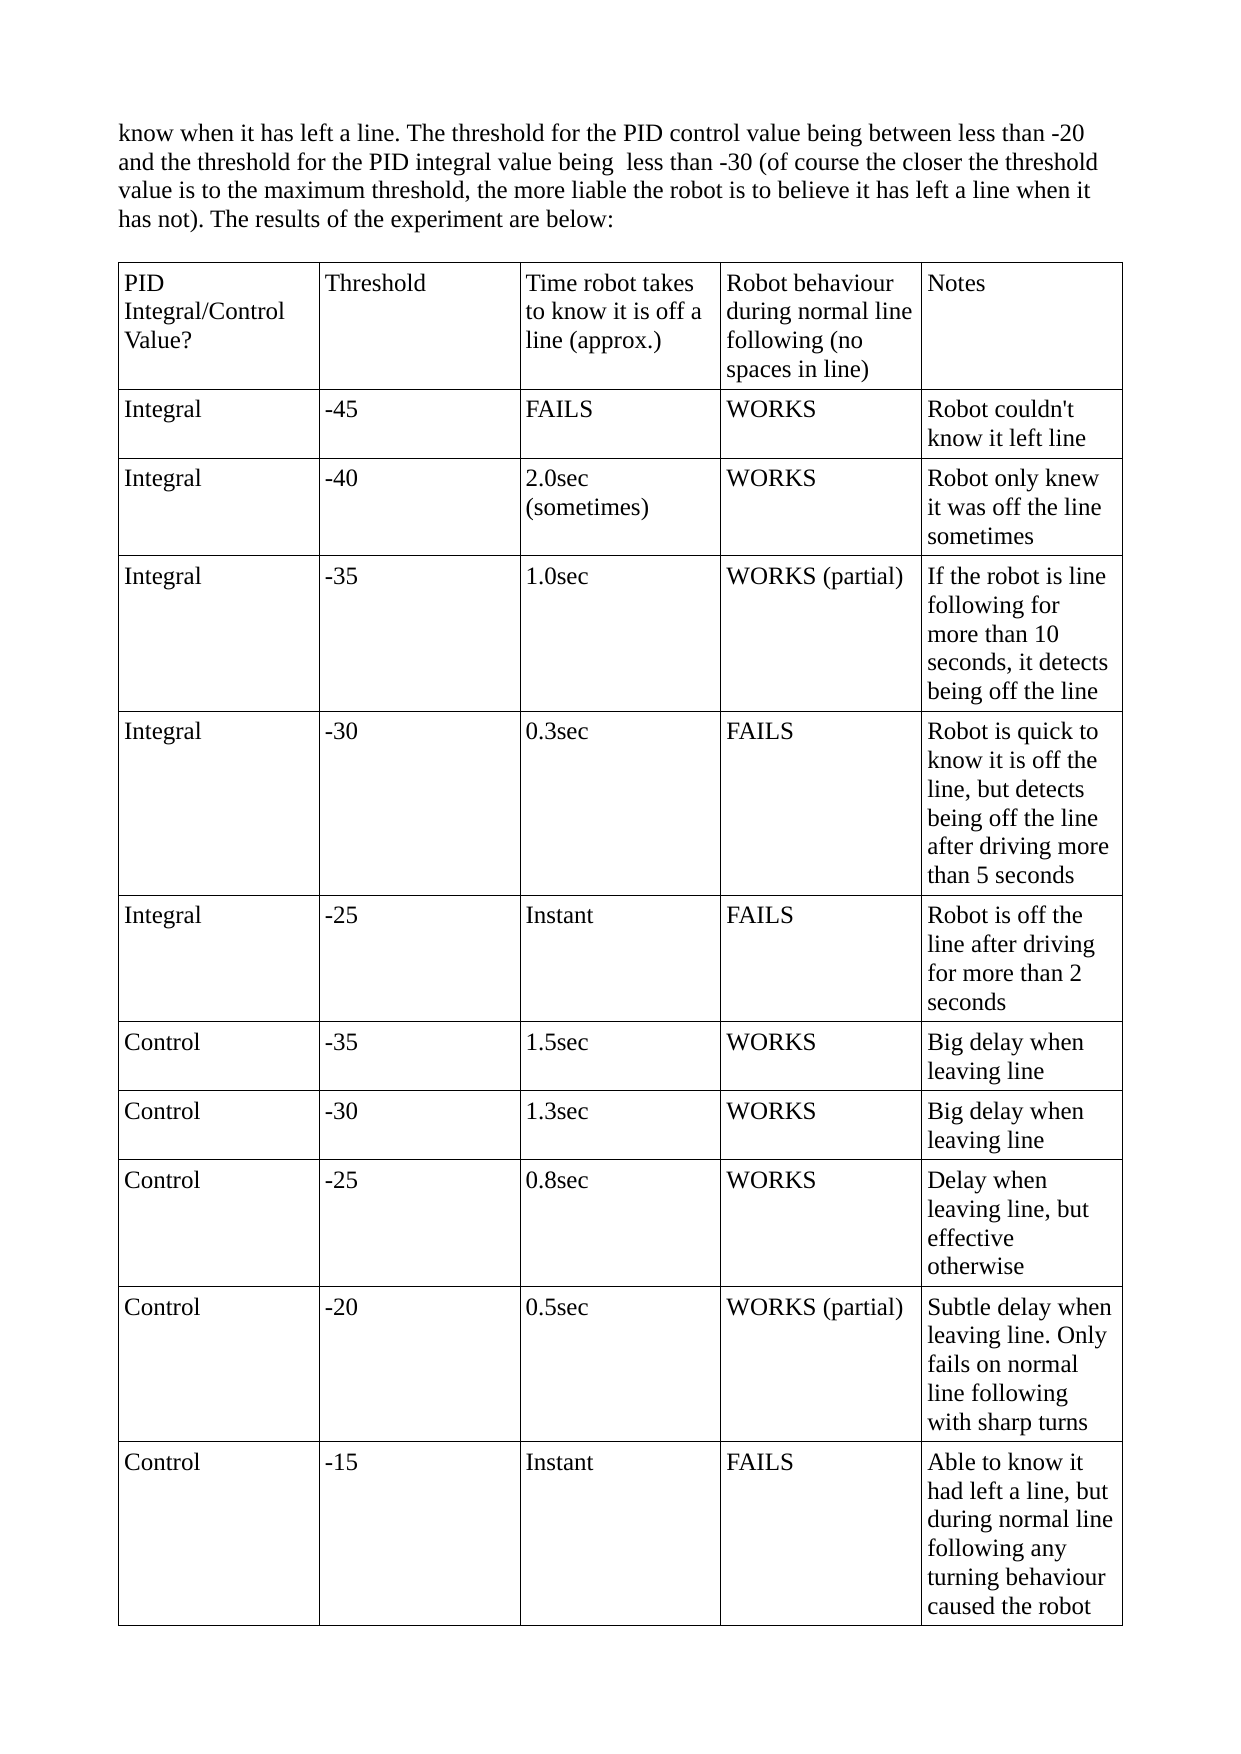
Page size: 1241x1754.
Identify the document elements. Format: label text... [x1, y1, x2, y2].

table_cell Subtle delay when leaving line. Only fails on normal line following with sharp turns [922, 1287, 1122, 1441]
table_cell 0.8sec [521, 1160, 720, 1286]
table_cell Integral [119, 390, 319, 457]
table_cell Control [119, 1442, 319, 1625]
table_header Time robot takes to know it is off a line (approx.) [521, 263, 720, 388]
table_cell -45 [320, 390, 520, 457]
table_cell WORKS [721, 1160, 921, 1286]
text know when it has left a line. The threshold for the PID control value being between less than -20 and the threshold for the PID integral value being less than -30 (of course the closer the threshold value is to the maximum threshold, the more liable the robot is to believe it has left a line when it has not). The results of the experiment are below: [118, 118, 1122, 233]
table_cell WORKS [721, 1022, 921, 1090]
table_cell Robot couldn't know it left line [922, 390, 1122, 457]
table_cell Integral [119, 896, 319, 1021]
table_cell Delay when leaving line, but effective otherwise [922, 1160, 1122, 1286]
table_cell Able to know it had left a line, but during normal line following any turning behaviour caused the robot [922, 1442, 1122, 1625]
table_cell -30 [320, 712, 520, 895]
table_cell -35 [320, 556, 520, 711]
table_cell Big delay when leaving line [922, 1091, 1122, 1159]
table_cell Integral [119, 459, 319, 555]
table_cell 2.0sec (sometimes) [521, 459, 720, 555]
table_header Notes [922, 263, 1122, 388]
table_cell Big delay when leaving line [922, 1022, 1122, 1090]
table_cell Instant [521, 896, 720, 1021]
table_cell Control [119, 1091, 319, 1159]
table_cell -40 [320, 459, 520, 555]
table_cell Robot only knew it was off the line sometimes [922, 459, 1122, 555]
table_cell WORKS [721, 1091, 921, 1159]
table_cell Instant [521, 1442, 720, 1625]
table_cell WORKS [721, 390, 921, 457]
table_cell Robot is quick to know it is off the line, but detects being off the line after driving more than 5 seconds [922, 712, 1122, 895]
table_cell -25 [320, 1160, 520, 1286]
table_cell Robot is off the line after driving for more than 2 seconds [922, 896, 1122, 1021]
table_header Robot behaviour during normal line following (no spaces in line) [721, 263, 921, 388]
table_cell -30 [320, 1091, 520, 1159]
table_cell FAILS [721, 1442, 921, 1625]
table_cell Integral [119, 712, 319, 895]
table_cell Integral [119, 556, 319, 711]
table_cell WORKS (partial) [721, 1287, 921, 1441]
table_cell 1.0sec [521, 556, 720, 711]
table_cell -25 [320, 896, 520, 1021]
table_cell Control [119, 1022, 319, 1090]
table_header PID Integral/Control Value? [119, 263, 319, 388]
table_cell 1.5sec [521, 1022, 720, 1090]
table_cell If the robot is line following for more than 10 seconds, it detects being off the line [922, 556, 1122, 711]
table_cell FAILS [721, 712, 921, 895]
table_cell Control [119, 1160, 319, 1286]
table_header Threshold [320, 263, 520, 388]
table_cell -35 [320, 1022, 520, 1090]
table_cell -15 [320, 1442, 520, 1625]
table_cell 0.3sec [521, 712, 720, 895]
table_cell WORKS (partial) [721, 556, 921, 711]
table_cell 1.3sec [521, 1091, 720, 1159]
table_cell FAILS [721, 896, 921, 1021]
table_cell WORKS [721, 459, 921, 555]
table_cell FAILS [521, 390, 720, 457]
table_cell 0.5sec [521, 1287, 720, 1441]
table_cell -20 [320, 1287, 520, 1441]
table_cell Control [119, 1287, 319, 1441]
